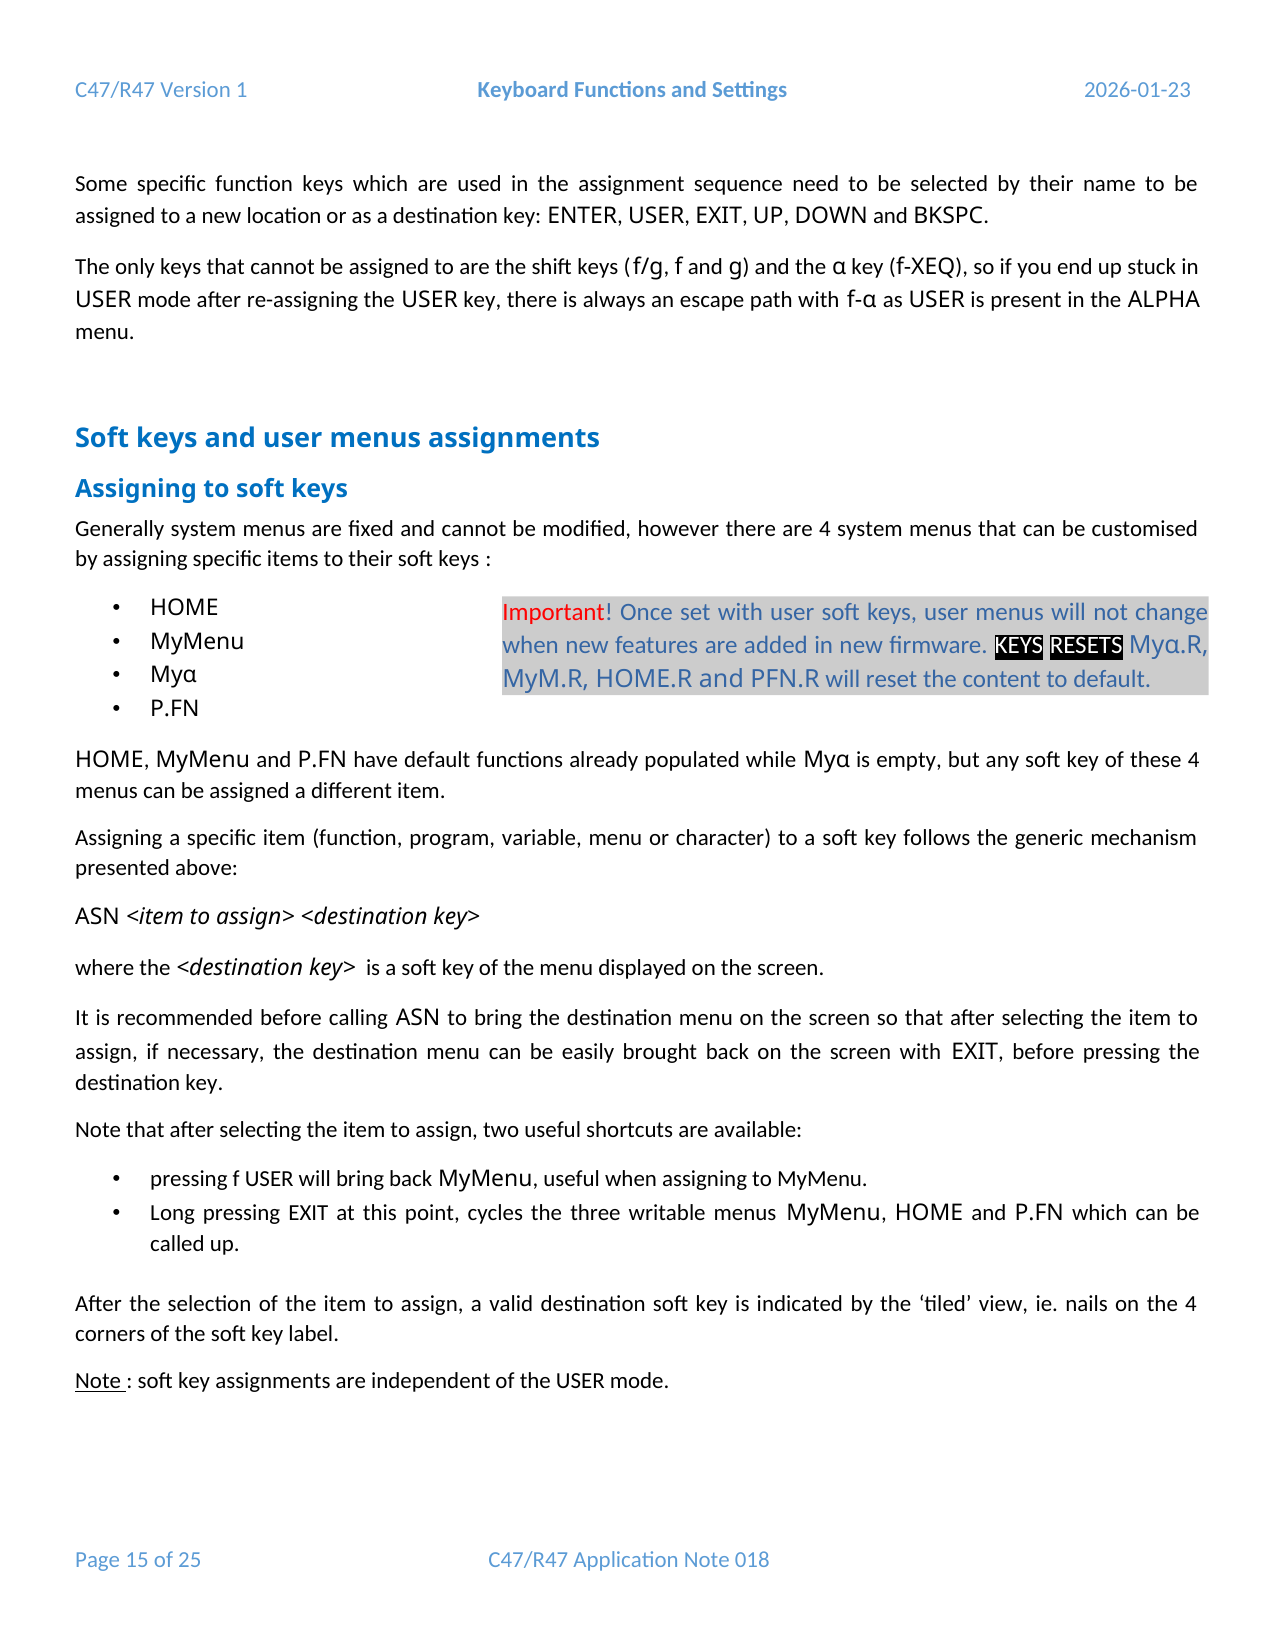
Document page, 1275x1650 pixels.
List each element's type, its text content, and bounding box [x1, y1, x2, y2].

text HOME, MyMenu and P.FN have default functions already populated while Myα is empty, but any soft key of these 4 menus can be assigned a different item. [75, 743, 1200, 804]
list HOME [112, 591, 1200, 622]
text Note : soft key assignments are independent of the USER mode. [75, 1366, 1200, 1425]
text Generally system menus are fixed and cannot be modified, however there are 4 system menus that can be customised by assigning specific items to their soft keys : [75, 514, 1200, 572]
list Myα [112, 658, 502, 690]
text It is recommended before calling ASN to bring the destination menu on the screen so that after selecting the item to assign, if necessary, the destination menu can be easily brought back on the screen with EXIT, before pressing the destination key. [75, 1001, 1200, 1096]
text ASN <item to assign> <destination key> [75, 900, 1200, 931]
list MyMenu [112, 625, 502, 656]
text The only keys that cannot be assigned to are the shift keys (f/g, f and g) and the α key (f-XEQ), so if you end up stuck in USER mode after re-assigning the USER key, there is always an escape path with f-α as USER is present in the ALPHA menu. [75, 249, 1200, 345]
text Note that after selecting the item to assign, two useful shortcuts are available: [75, 1115, 1200, 1143]
subtitle Assigning to soft keys [75, 471, 1200, 505]
text After the selection of the item to assign, a valid destination soft key is indicated by the ‘tiled’ view, ie. nails on the 4 corners of the soft key label. [75, 1289, 1200, 1348]
text where the <destination key> is a soft key of the menu displayed on the screen. [75, 950, 1200, 982]
list pressing f USER will bring back MyMenu, useful when assigning to MyMenu. [112, 1162, 1200, 1193]
list P.FN [112, 692, 1200, 723]
text Some specific function keys which are used in the assignment sequence need to be selected by their name to be assigned to a new location or as a destination key: ENTER, USER, EXIT, UP, DOWN and BKSPC. [75, 169, 1200, 230]
subtitle Soft keys and user menus assignments [75, 419, 1200, 456]
list Long pressing EXIT at this point, cycles the three writable menus MyMenu, HOME and P.FN which can be called up. [112, 1196, 1200, 1257]
text Assigning a specific item (function, program, variable, menu or character) to a soft key follows the generic mechanism presented above: [75, 823, 1200, 881]
